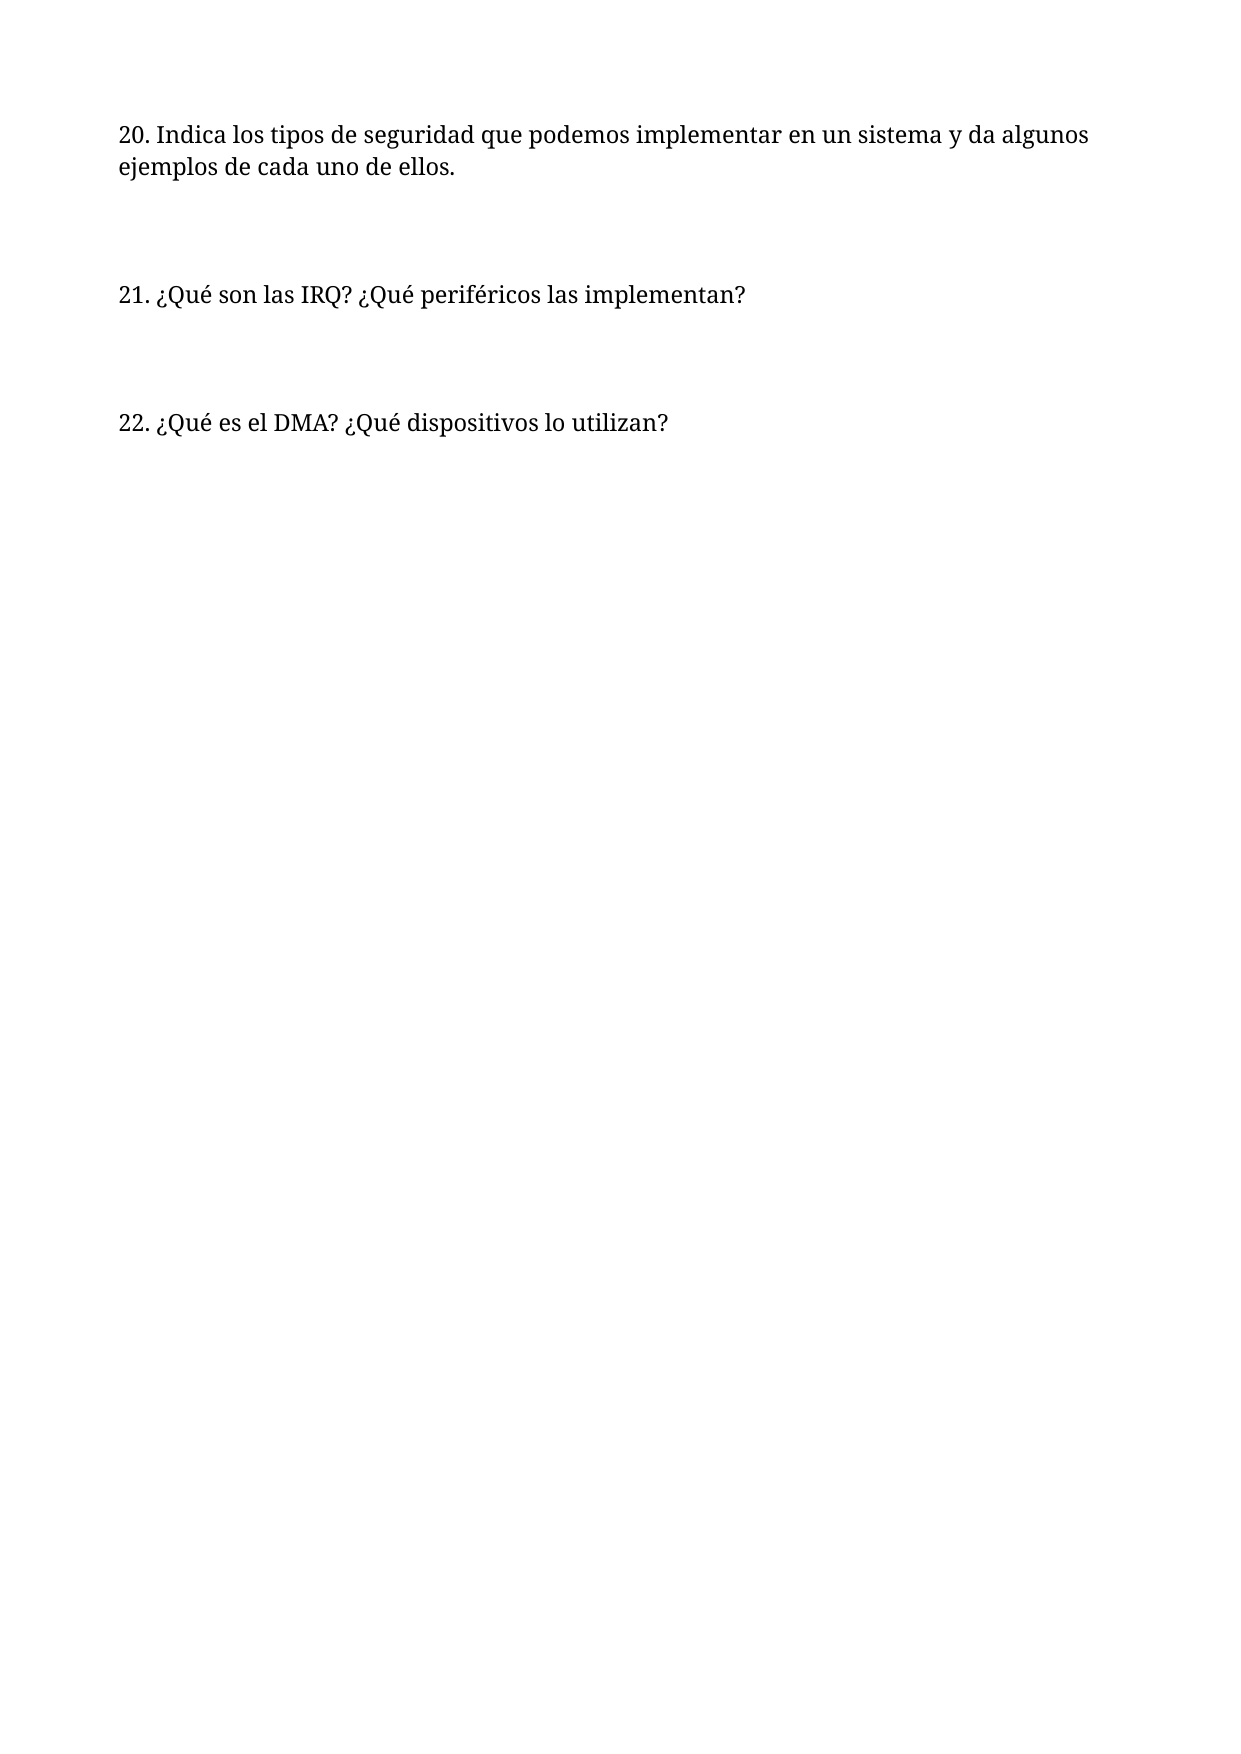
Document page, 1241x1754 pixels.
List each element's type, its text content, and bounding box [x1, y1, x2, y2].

text 22. ¿Qué es el DMA? ¿Qué dispositivos lo utilizan? [118, 406, 1122, 438]
text 21. ¿Qué son las IRQ? ¿Qué periféricos las implementan? [118, 278, 1122, 310]
text 20. Indica los tipos de seguridad que podemos implementar en un sistema y da algunos ejemplos de cada uno de ellos. [118, 118, 1122, 182]
